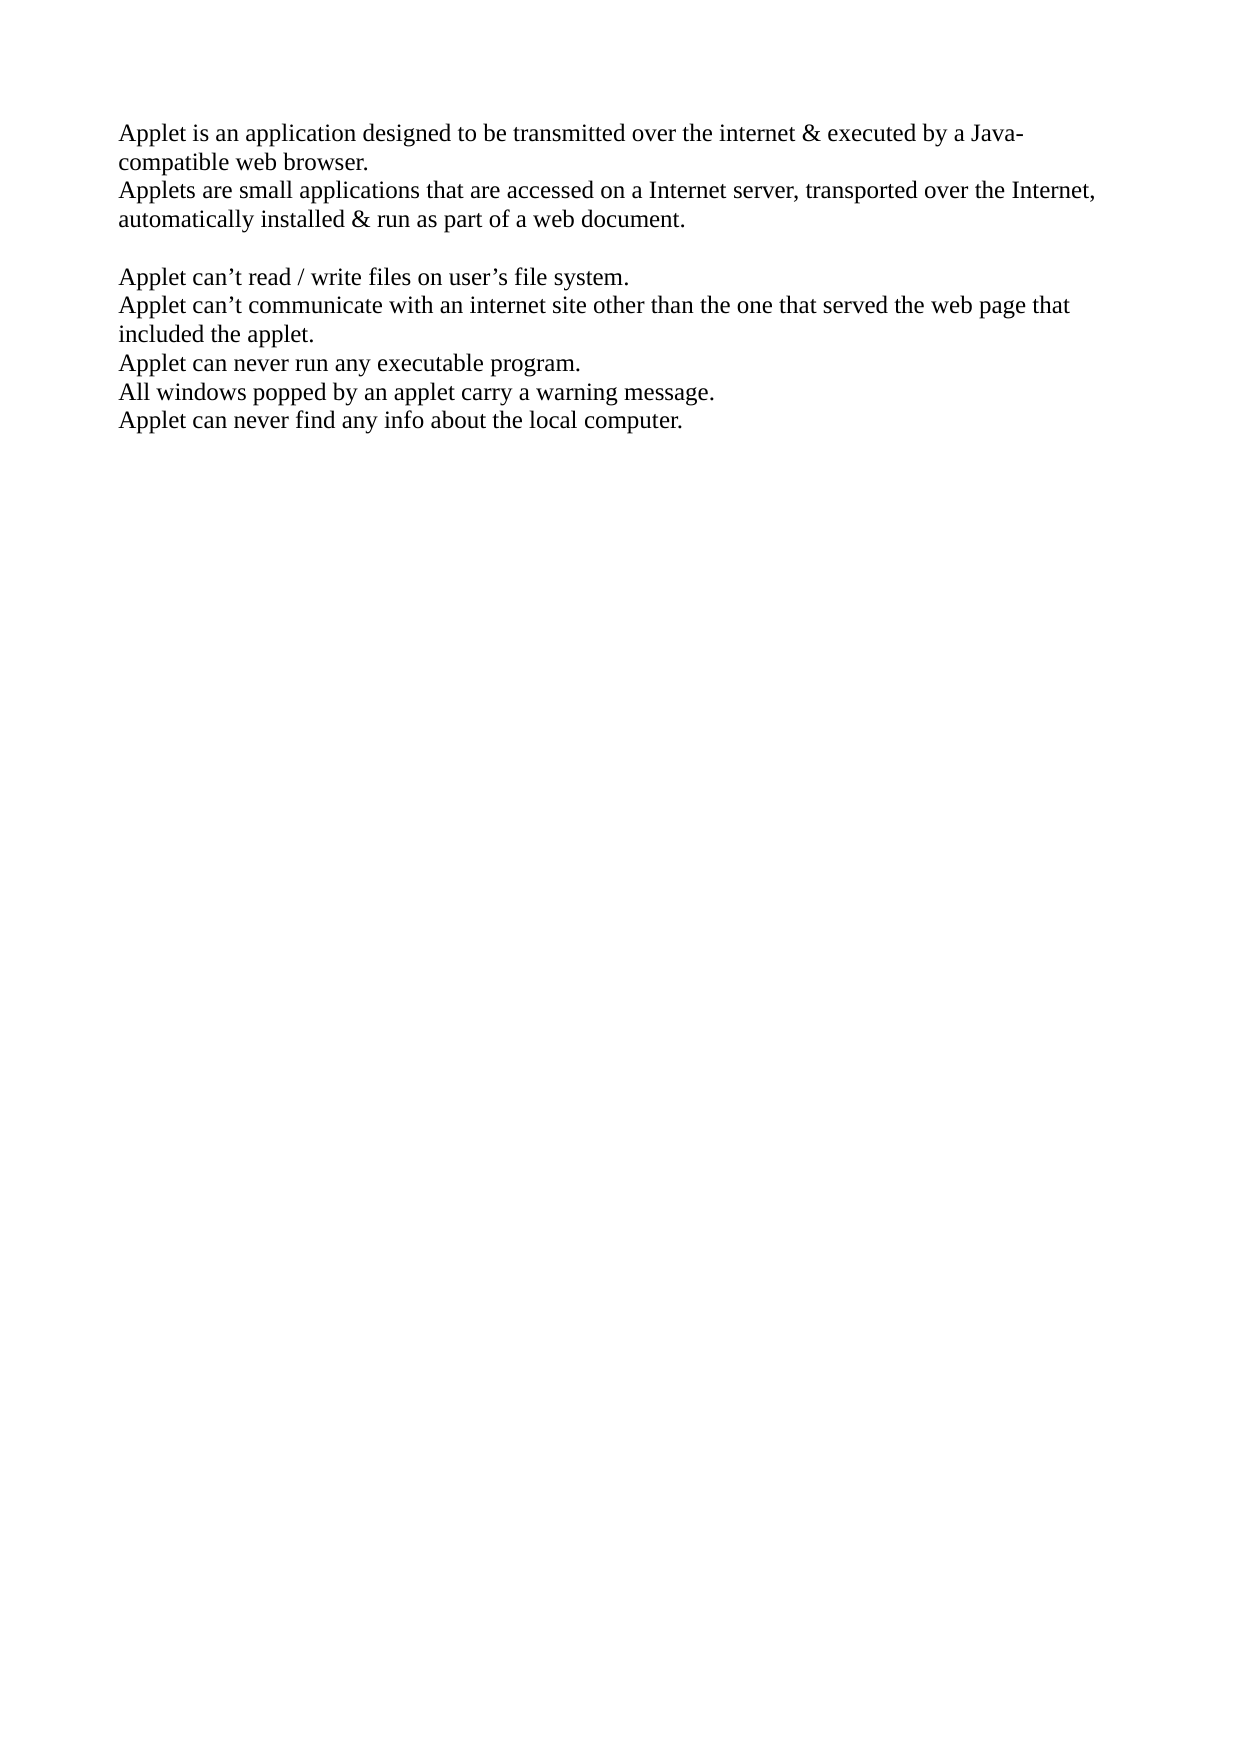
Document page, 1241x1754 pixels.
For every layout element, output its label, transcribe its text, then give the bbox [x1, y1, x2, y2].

text Applet is an application designed to be transmitted over the internet & executed by a Java-compatible web browser. [118, 118, 1122, 176]
text Applet can never find any info about the local computer. [118, 406, 1122, 434]
text Applet can’t communicate with an internet site other than the one that served the web page that included the applet. [118, 291, 1122, 348]
text Applet can’t read / write files on user’s file system. [118, 262, 1122, 291]
text All windows popped by an applet carry a warning message. [118, 377, 1122, 406]
text Applets are small applications that are accessed on a Internet server, transported over the Internet, automatically installed & run as part of a web document. [118, 176, 1122, 233]
text Applet can never run any executable program. [118, 348, 1122, 377]
